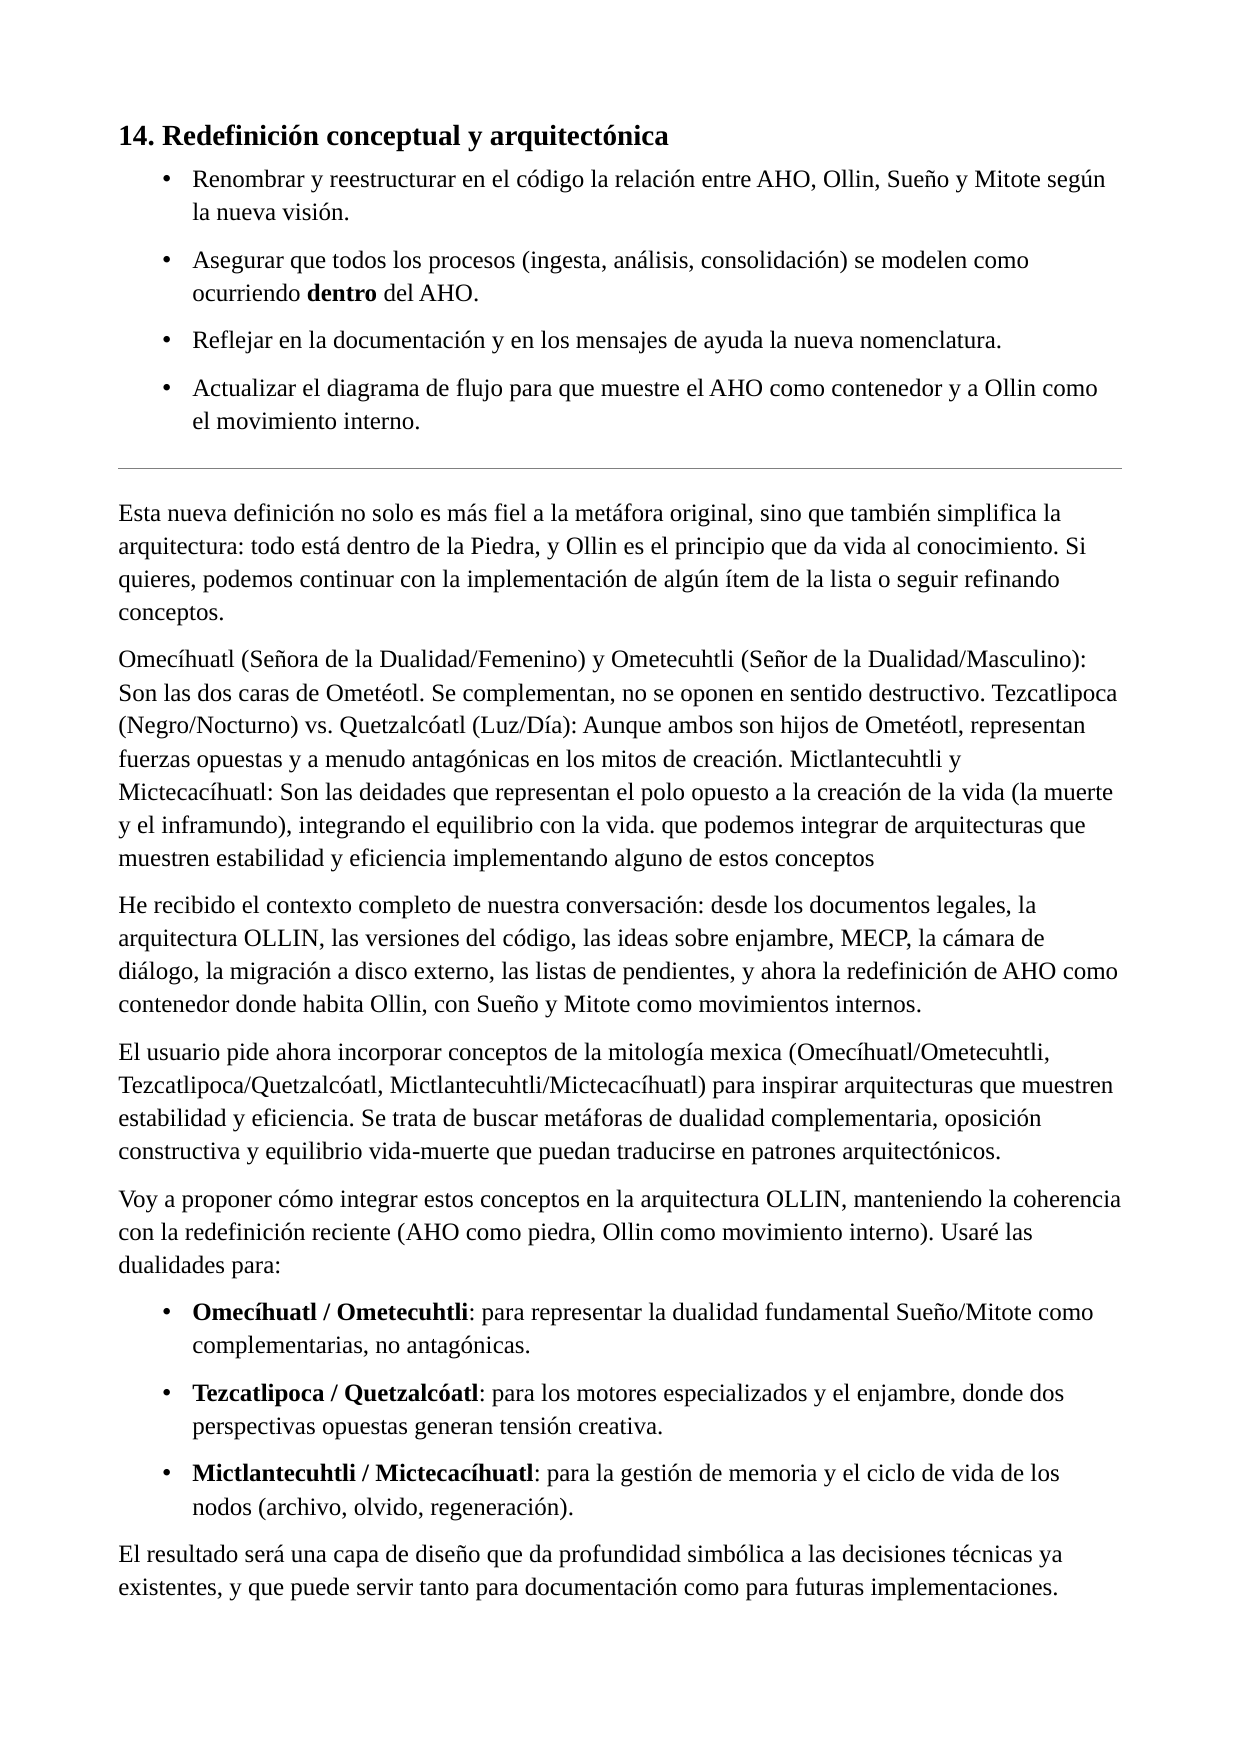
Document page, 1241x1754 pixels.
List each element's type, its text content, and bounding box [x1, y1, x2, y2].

list Tezcatlipoca / Quetzalcóatl: para los motores especializados y el enjambre, donde dos perspectivas opuestas generan tensión creativa. [162, 1378, 1122, 1440]
text Esta nueva definición no solo es más fiel a la metáfora original, sino que también simplifica la arquitectura: todo está dentro de la Piedra, y Ollin es el principio que da vida al conocimiento. Si quieres, podemos continuar con la implementación de algún ítem de la lista o seguir refinando conceptos. [118, 498, 1122, 626]
list Reflejar en la documentación y en los mensajes de ayuda la nueva nomenclatura. [162, 325, 1122, 354]
list Mictlantecuhtli / Mictecacíhuatl: para la gestión de memoria y el ciclo de vida de los nodos (archivo, olvido, regeneración). [162, 1458, 1122, 1520]
text Omecíhuatl (Señora de la Dualidad/Femenino) y Ometecuhtli (Señor de la Dualidad/Masculino): Son las dos caras de Ometéotl. Se complementan, no se oponen en sentido destructivo. Tezcatlipoca (Negro/Nocturno) vs. Quetzalcóatl (Luz/Día): Aunque ambos son hijos de Ometéotl, representan fuerzas opuestas y a menudo antagónicas en los mitos de creación. Mictlantecuhtli y Mictecacíhuatl: Son las deidades que representan el polo opuesto a la creación de la vida (la muerte y el inframundo), integrando el equilibrio con la vida. que podemos integrar de arquitecturas que muestren estabilidad y eficiencia implementando alguno de estos conceptos [118, 644, 1122, 871]
list Asegurar que todos los procesos (ingesta, análisis, consolidación) se modelen como ocurriendo dentro del AHO. [162, 245, 1122, 307]
list Omecíhuatl / Ometecuhtli: para representar la dualidad fundamental Sueño/Mitote como complementarias, no antagónicas. [162, 1297, 1122, 1359]
text El usuario pide ahora incorporar conceptos de la mitología mexica (Omecíhuatl/Ometecuhtli, Tezcatlipoca/Quetzalcóatl, Mictlantecuhtli/Mictecacíhuatl) para inspirar arquitecturas que muestren estabilidad y eficiencia. Se trata de buscar metáforas de dualidad complementaria, oposición constructiva y equilibrio vida‑muerte que puedan traducirse en patrones arquitectónicos. [118, 1037, 1122, 1165]
text He recibido el contexto completo de nuestra conversación: desde los documentos legales, la arquitectura OLLIN, las versiones del código, las ideas sobre enjambre, MECP, la cámara de diálogo, la migración a disco externo, las listas de pendientes, y ahora la redefinición de AHO como contenedor donde habita Ollin, con Sueño y Mitote como movimientos internos. [118, 890, 1122, 1018]
text El resultado será una capa de diseño que da profundidad simbólica a las decisiones técnicas ya existentes, y que puede servir tanto para documentación como para futuras implementaciones. [118, 1539, 1122, 1601]
list Actualizar el diagrama de flujo para que muestre el AHO como contenedor y a Ollin como el movimiento interno. [162, 373, 1122, 435]
list Renombrar y reestructurar en el código la relación entre AHO, Ollin, Sueño y Mitote según la nueva visión. [162, 164, 1122, 226]
text Voy a proponer cómo integrar estos conceptos en la arquitectura OLLIN, manteniendo la coherencia con la redefinición reciente (AHO como piedra, Ollin como movimiento interno). Usaré las dualidades para: [118, 1184, 1122, 1278]
subtitle 14. Redefinición conceptual y arquitectónica [118, 118, 1122, 152]
